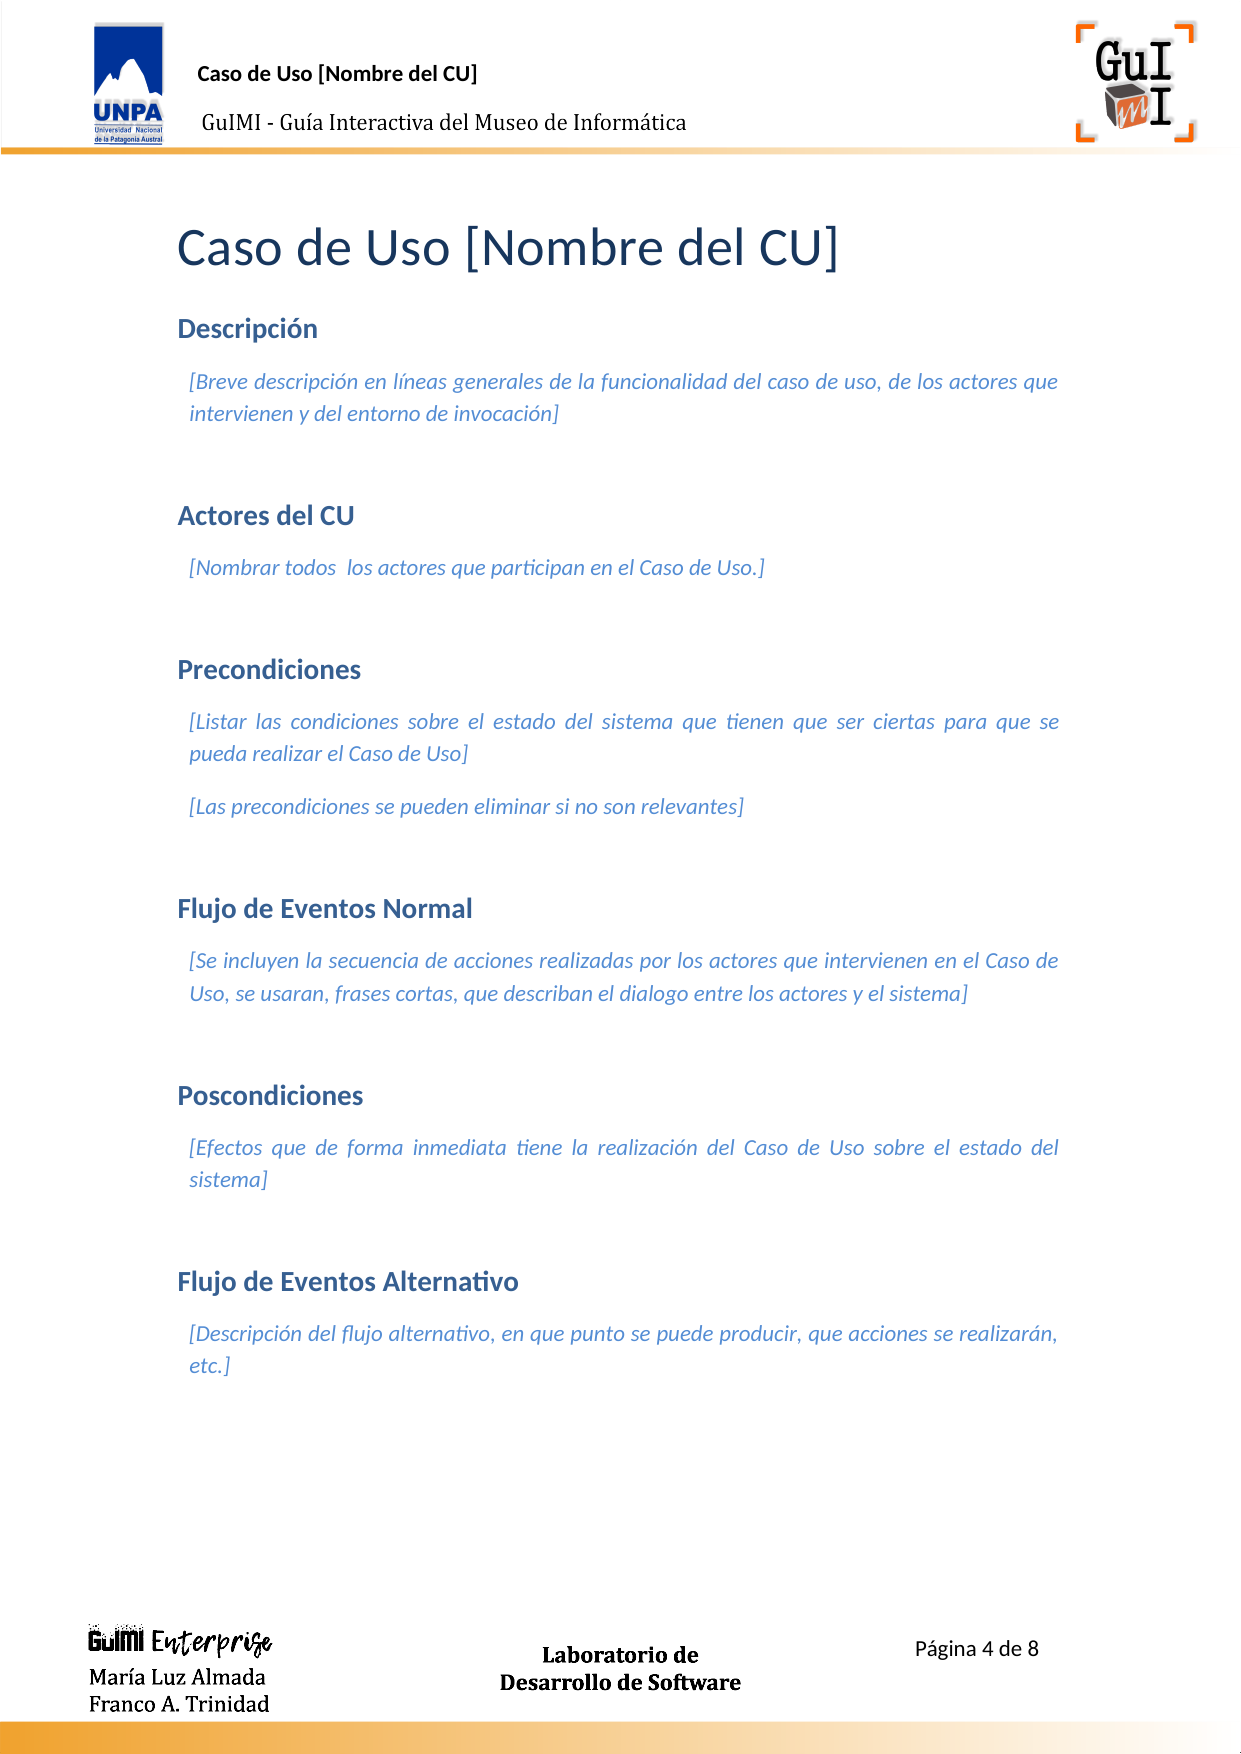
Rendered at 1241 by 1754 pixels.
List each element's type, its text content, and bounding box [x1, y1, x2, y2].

subtitle Poscondiciones [177, 1077, 1063, 1112]
subtitle Precondiciones [177, 651, 1063, 686]
subtitle Actores del CU [177, 497, 1063, 532]
text Caso de Uso [Nombre del CU] [177, 213, 1063, 279]
text [Se incluyen la secuencia de acciones realizadas por los actores que intervienen en el Caso de Uso, se usaran, frases cortas, que describan el dialogo entre los actores y el sistema] [188, 947, 1063, 1007]
picture [0, 1613, 1241, 1754]
subtitle Flujo de Eventos Normal [177, 890, 1063, 926]
text [Efectos que de forma inmediata tiene la realización del Caso de Uso sobre el estado del sistema] [188, 1133, 1063, 1193]
text [Nombrar todos los actores que participan en el Caso de Uso.] [188, 553, 1063, 581]
text [Descripción del flujo alternativo, en que punto se puede producir, que acciones se realizarán, etc.] [188, 1319, 1063, 1412]
text [Listar las condiciones sobre el estado del sistema que tienen que ser ciertas para que se pueda realizar el Caso de Uso] [188, 707, 1063, 767]
text [Las precondiciones se pueden eliminar si no son relevantes] [188, 792, 1063, 821]
subtitle Flujo de Eventos Alternativo [177, 1263, 1063, 1298]
text [Breve descripción en líneas generales de la funcionalidad del caso de uso, de los actores que intervienen y del entorno de invocación] [188, 367, 1063, 427]
subtitle Descripción [177, 310, 1063, 346]
picture [0, 0, 1241, 155]
